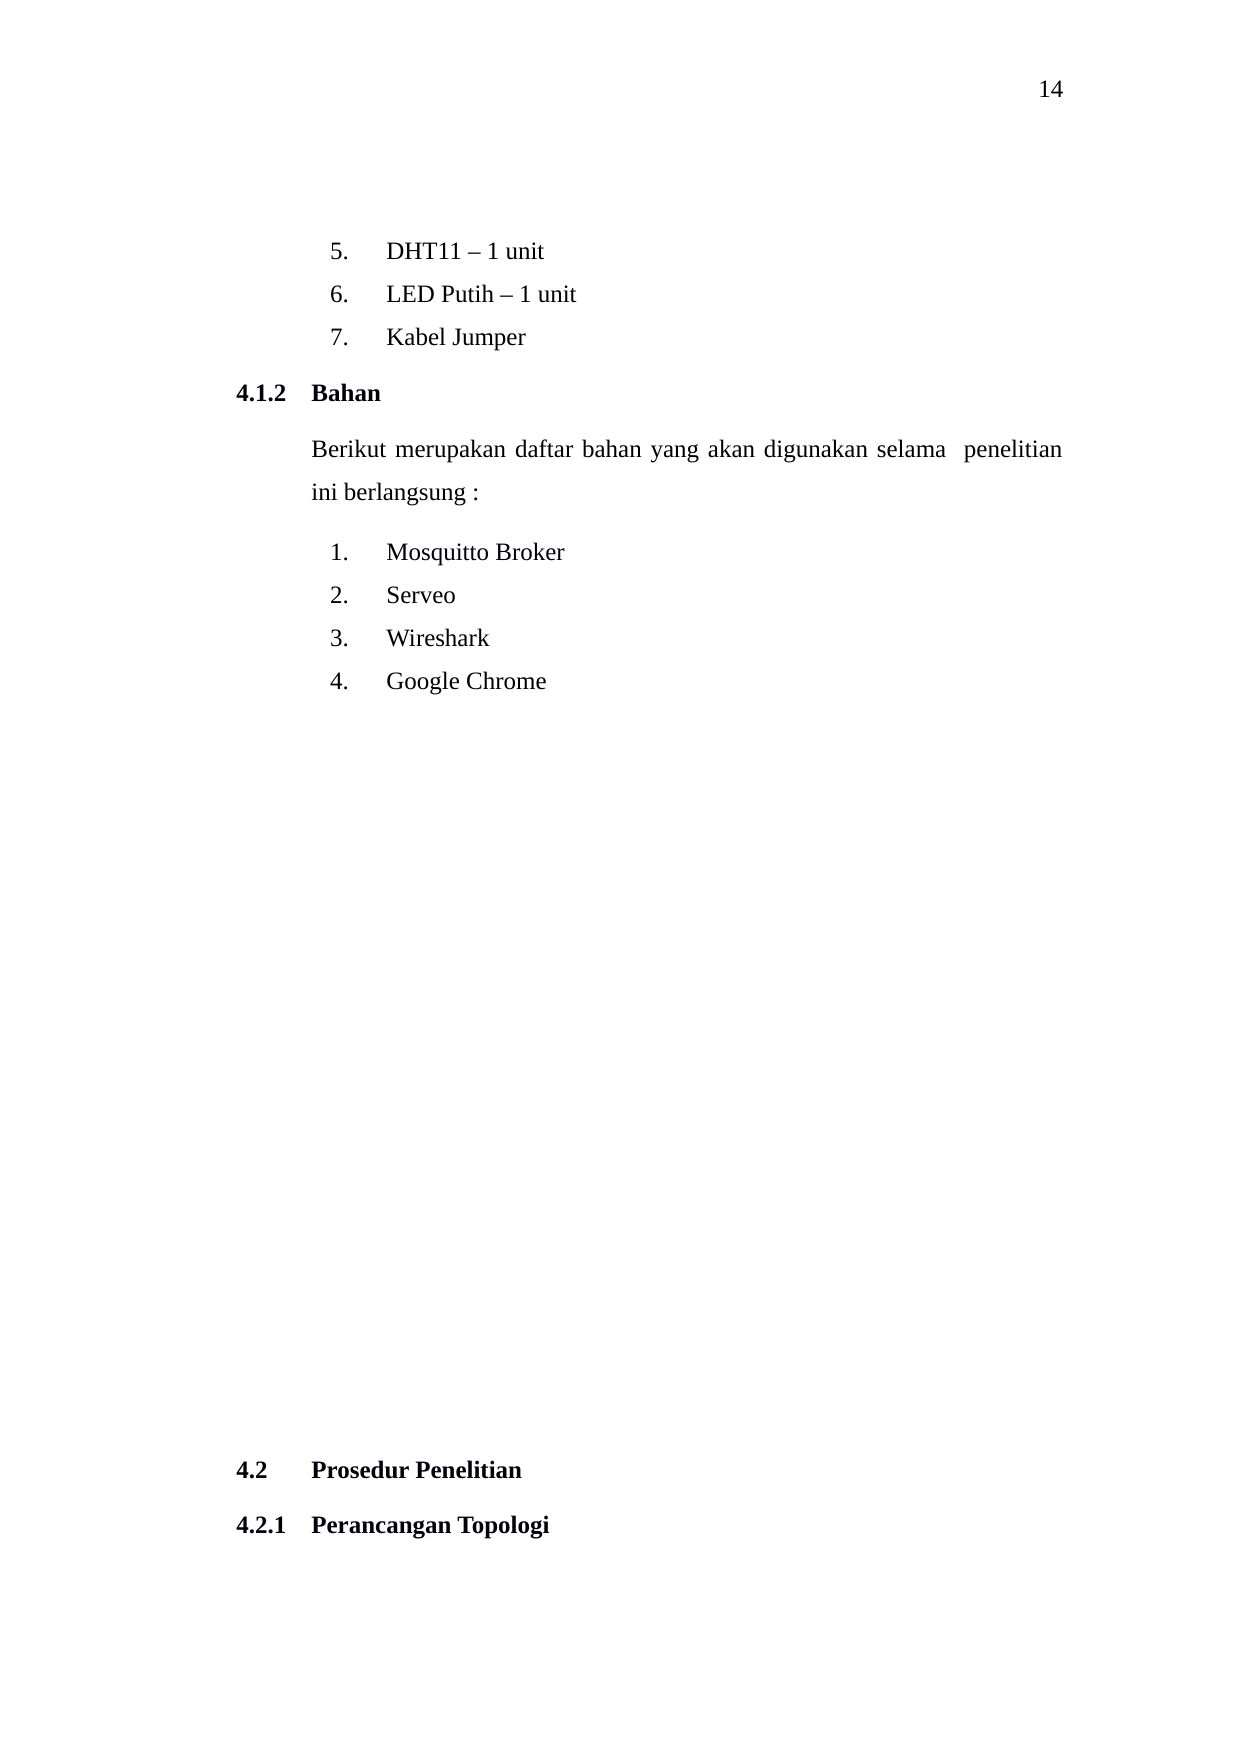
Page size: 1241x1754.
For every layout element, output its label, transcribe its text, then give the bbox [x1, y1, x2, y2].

list Mosquitto Broker [330, 537, 1063, 565]
list LED Putih – 1 unit [311, 279, 1063, 308]
list Kabel Jumper [311, 322, 1063, 351]
list Google Chrome [330, 666, 1063, 695]
subtitle 4.1.2 Bahan [236, 378, 1063, 407]
subtitle 4.2 Prosedur Penelitian [236, 1455, 1063, 1483]
list Serveo [330, 580, 1063, 608]
list 4.2.1 Perancangan Topologi [236, 1510, 1063, 1539]
list Wireshark [330, 623, 1063, 652]
list DHT11 – 1 unit [311, 236, 1063, 265]
text Berikut merupakan daftar bahan yang akan digunakan selama penelitian ini berlangsung : [311, 434, 1063, 506]
